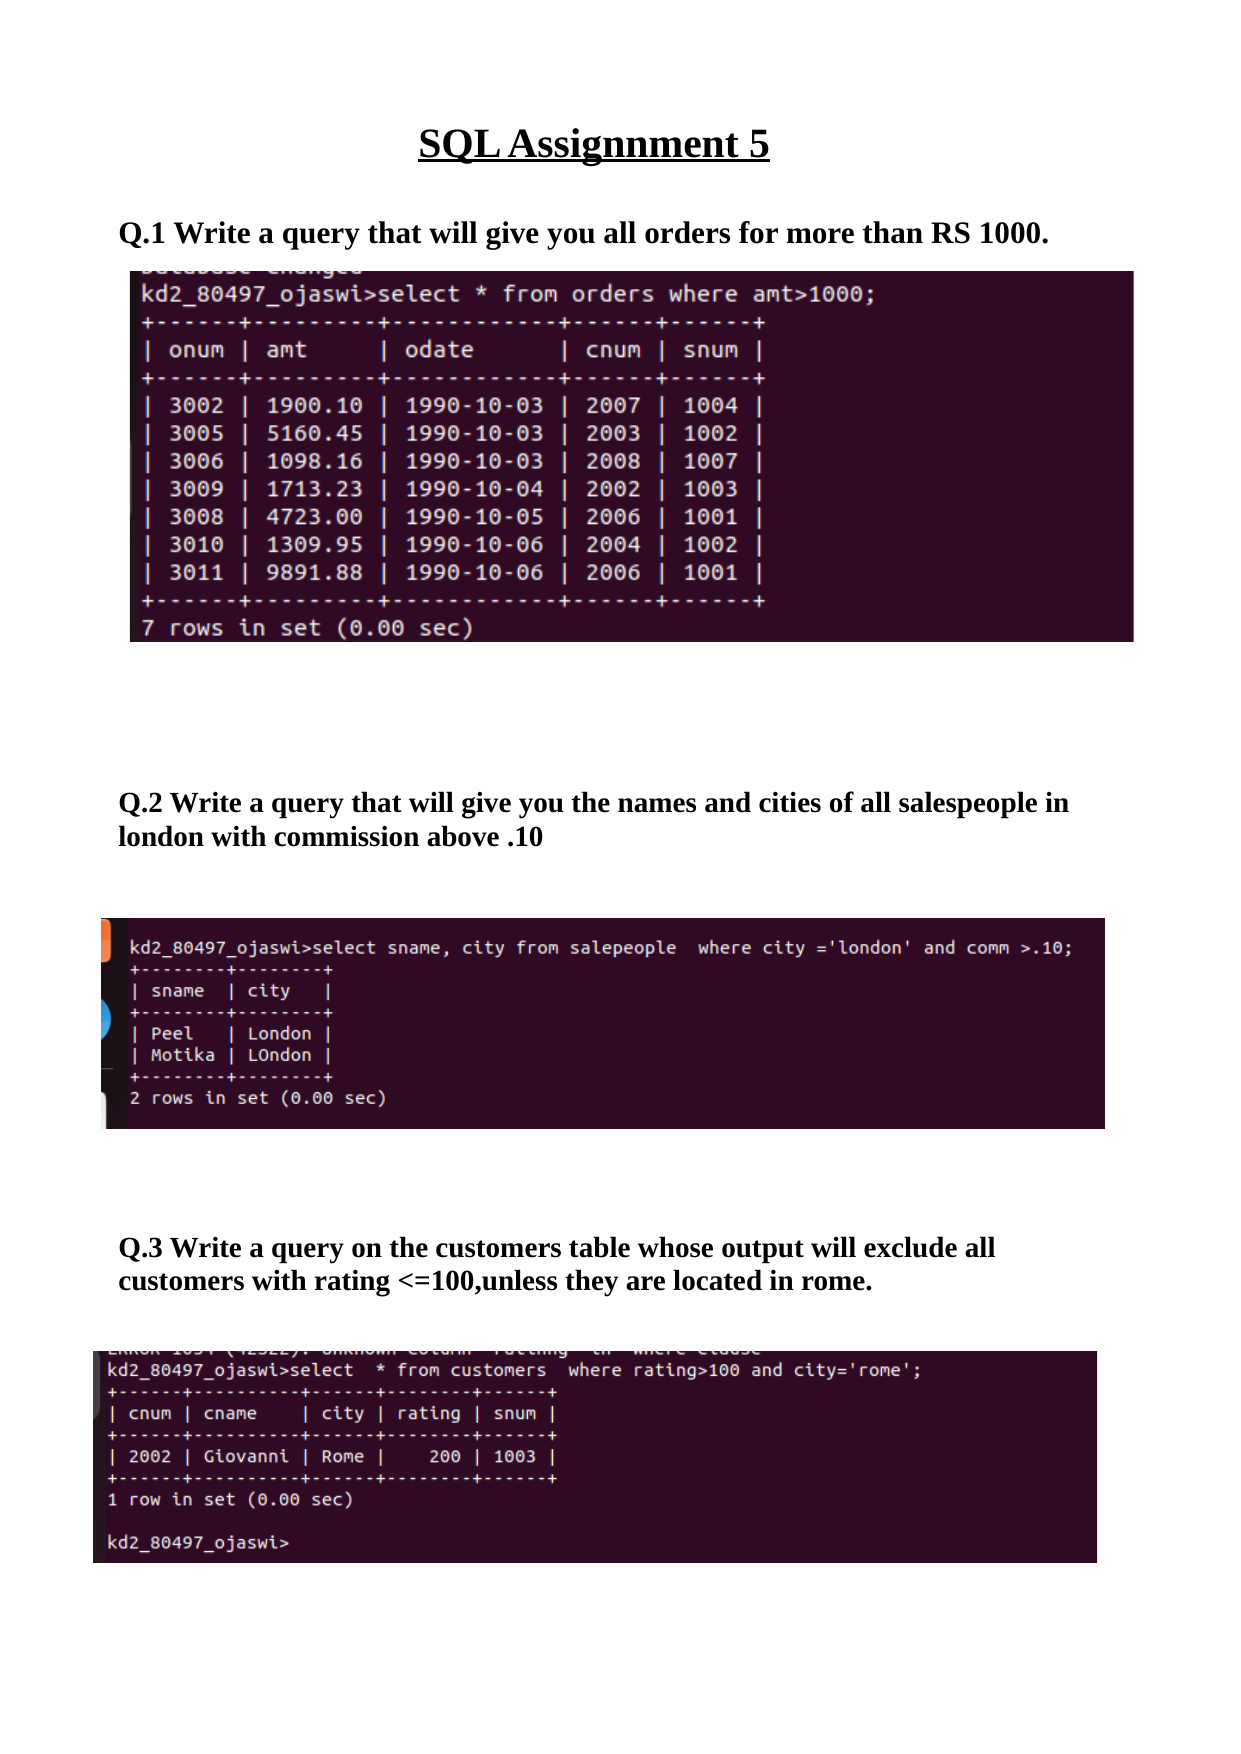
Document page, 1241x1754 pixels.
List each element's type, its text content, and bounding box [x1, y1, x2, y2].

picture [129, 271, 1134, 642]
picture [93, 1351, 1098, 1563]
text Q.3 Write a query on the customers table whose output will exclude all customers with rating <=100,unless they are located in rome. [118, 1230, 1122, 1297]
text SQL Assignnment 5 [118, 118, 1122, 166]
text Q.2 Write a query that will give you the names and cities of all salespeople in london with commission above .10 [118, 785, 1122, 852]
text Q.1 Write a query that will give you all orders for more than RS 1000. [118, 214, 1122, 250]
picture [101, 918, 1105, 1129]
